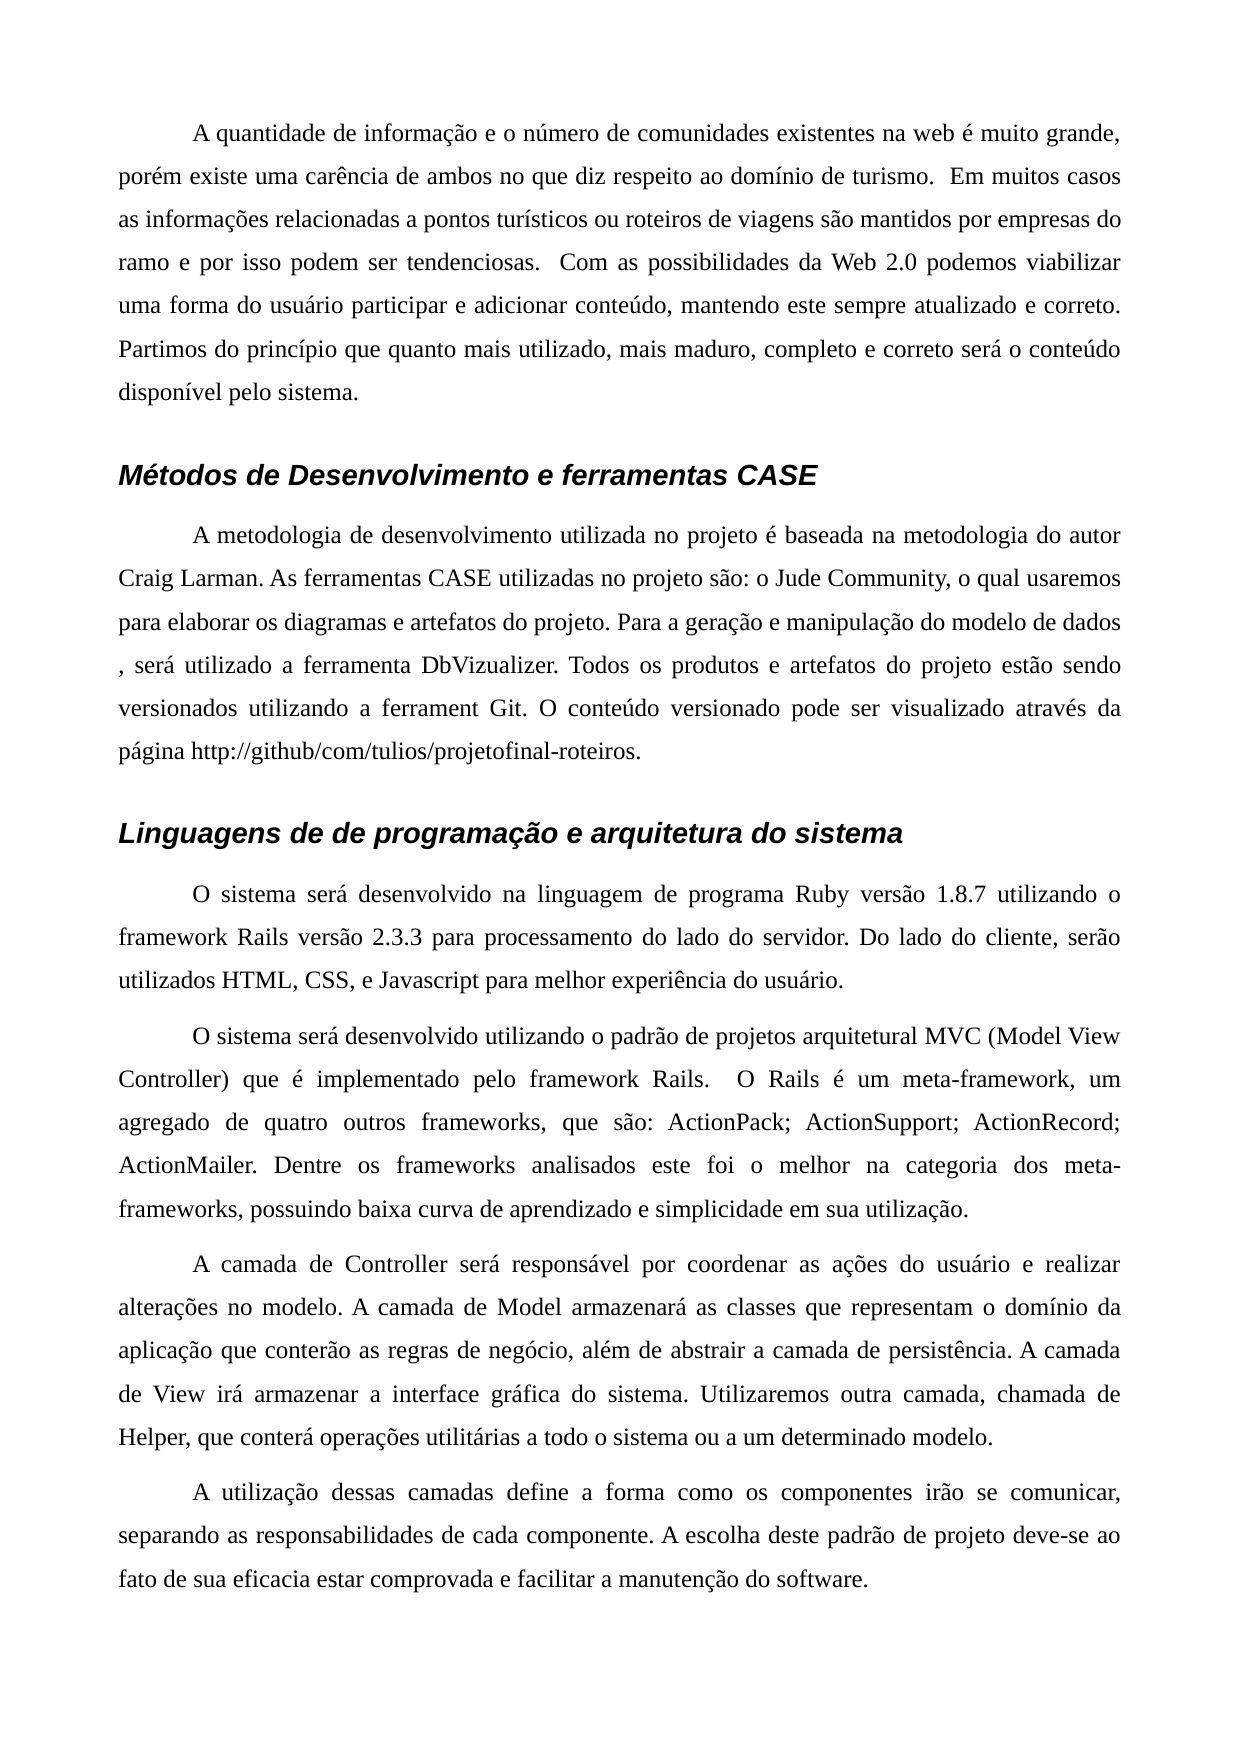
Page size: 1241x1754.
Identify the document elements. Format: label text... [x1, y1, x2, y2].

text A utilização dessas camadas define a forma como os componentes irão se comunicar, separando as responsabilidades de cada componente. A escolha deste padrão de projeto deve-se ao fato de sua eficacia estar comprovada e facilitar a manutenção do software. [118, 1477, 1122, 1592]
text O sistema será desenvolvido utilizando o padrão de projetos arquitetural MVC (Model View Controller) que é implementado pelo framework Rails. O Rails é um meta-framework, um agregado de quatro outros frameworks, que são: ActionPack; ActionSupport; ActionRecord; ActionMailer. Dentre os frameworks analisados este foi o melhor na categoria dos meta-frameworks, possuindo baixa curva de aprendizado e simplicidade em sua utilização. [118, 1021, 1122, 1222]
subtitle Linguagens de de programação e arquitetura do sistema [118, 817, 1122, 850]
text A metodologia de desenvolvimento utilizada no projeto é baseada na metodologia do autor Craig Larman. As ferramentas CASE utilizadas no projeto são: o Jude Community, o qual usaremos para elaborar os diagramas e artefatos do projeto. Para a geração e manipulação do modelo de dados , será utilizado a ferramenta DbVizualizer. Todos os produtos e artefatos do projeto estão sendo versionados utilizando a ferrament Git. O conteúdo versionado pode ser visualizado através da página http://github/com/tulios/projetofinal-roteiros. [118, 520, 1122, 765]
subtitle Métodos de Desenvolvimento e ferramentas CASE [118, 457, 1122, 491]
text O sistema será desenvolvido na linguagem de programa Ruby versão 1.8.7 utilizando o framework Rails versão 2.3.3 para processamento do lado do servidor. Do lado do cliente, serão utilizados HTML, CSS, e Javascript para melhor experiência do usuário. [118, 879, 1122, 994]
text A quantidade de informação e o número de comunidades existentes na web é muito grande, porém existe uma carência de ambos no que diz respeito ao domínio de turismo. Em muitos casos as informações relacionadas a pontos turísticos ou roteiros de viagens são mantidos por empresas do ramo e por isso podem ser tendenciosas. Com as possibilidades da Web 2.0 podemos viabilizar uma forma do usuário participar e adicionar conteúdo, mantendo este sempre atualizado e correto. Partimos do princípio que quanto mais utilizado, mais maduro, completo e correto será o conteúdo disponível pelo sistema. [118, 118, 1122, 406]
text A camada de Controller será responsável por coordenar as ações do usuário e realizar alterações no modelo. A camada de Model armazenará as classes que representam o domínio da aplicação que conterão as regras de negócio, além de abstrair a camada de persistência. A camada de View irá armazenar a interface gráfica do sistema. Utilizaremos outra camada, chamada de Helper, que conterá operações utilitárias a todo o sistema ou a um determinado modelo. [118, 1249, 1122, 1451]
